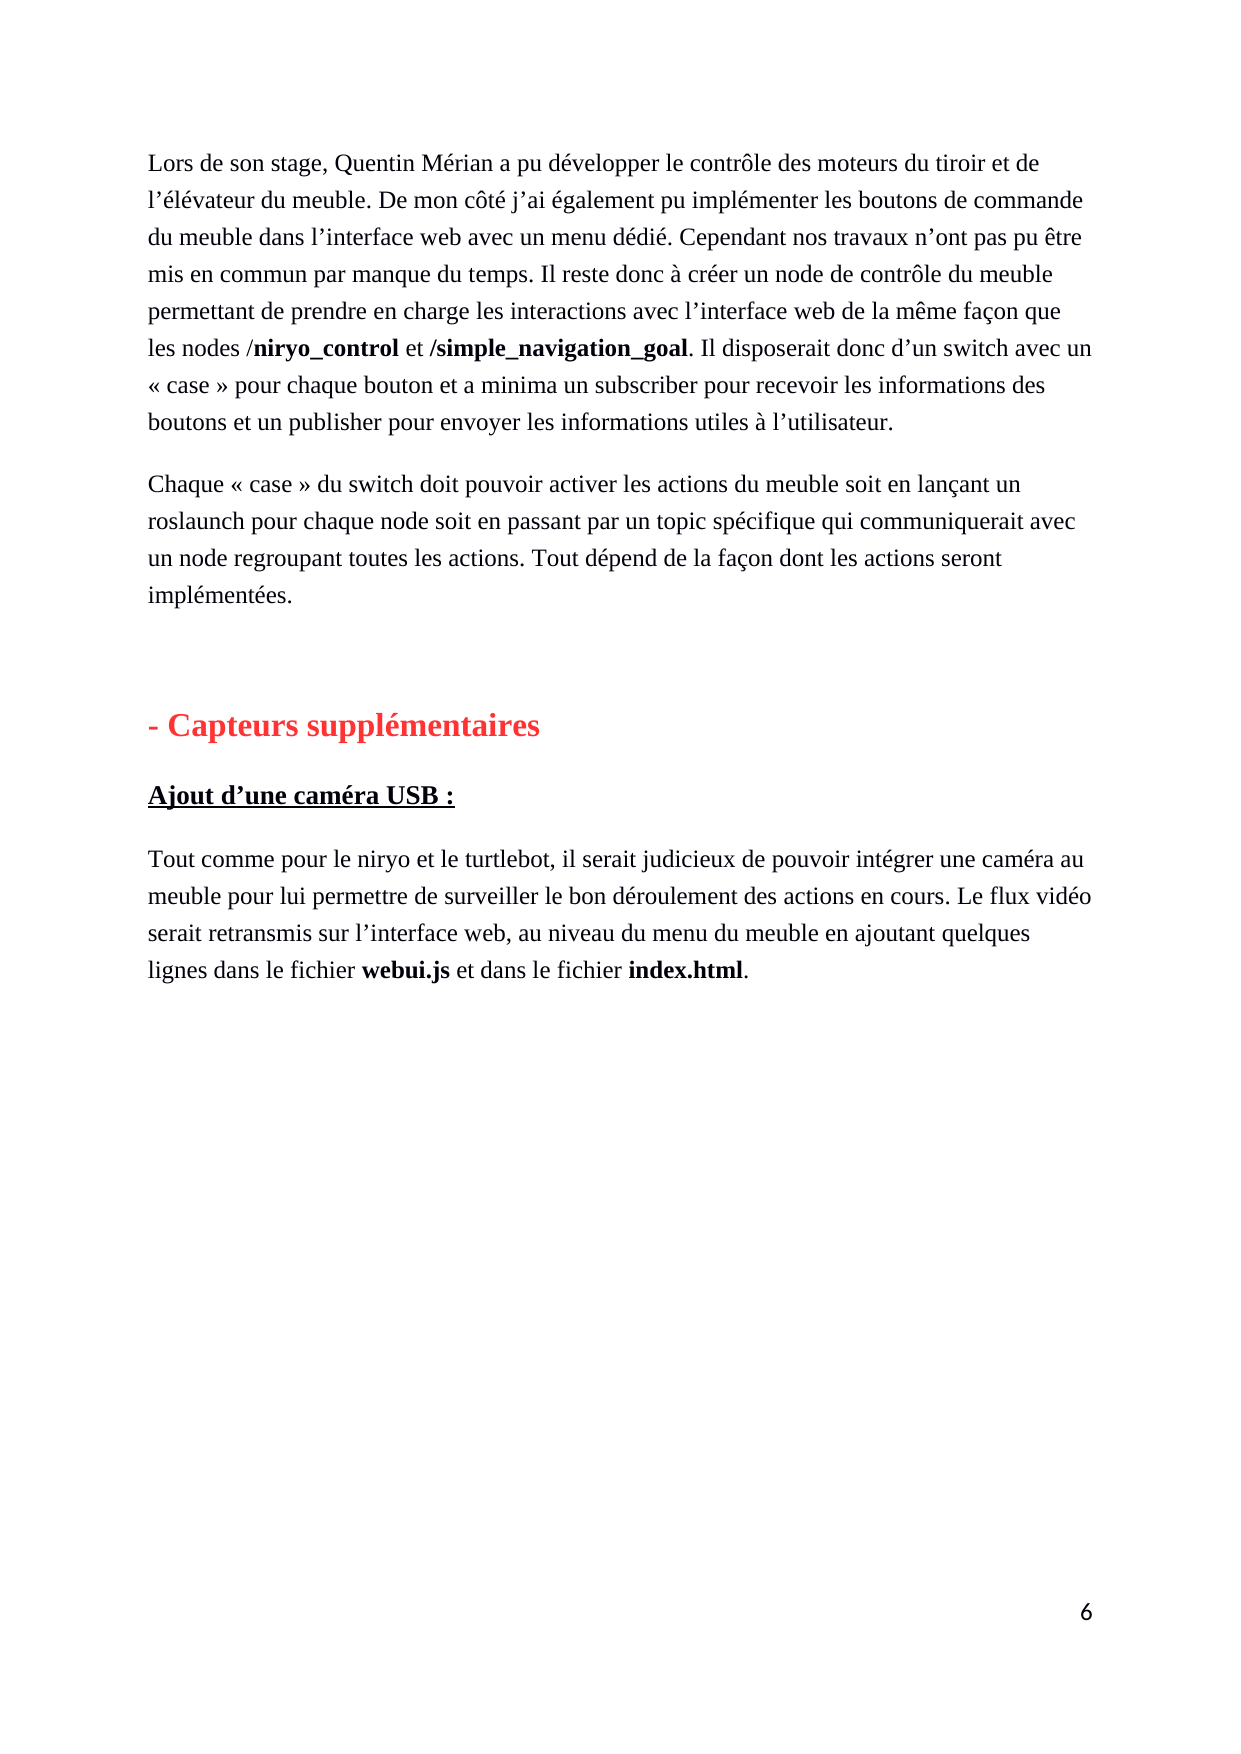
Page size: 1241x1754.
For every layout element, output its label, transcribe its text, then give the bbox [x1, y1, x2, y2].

text - Capteurs supplémentaires [148, 705, 1092, 743]
text Tout comme pour le niryo et le turtlebot, il serait judicieux de pouvoir intégrer une caméra au meuble pour lui permettre de surveiller le bon déroulement des actions en cours. Le flux vidéo serait retransmis sur l’interface web, au niveau du menu du meuble en ajoutant quelques lignes dans le fichier webui.js et dans le fichier index.html. [148, 844, 1092, 984]
text Chaque « case » du switch doit pouvoir activer les actions du meuble soit en lançant un roslaunch pour chaque node soit en passant par un topic spécifique qui communiquerait avec un node regroupant toutes les actions. Tout dépend de la façon dont les actions seront implémentées. [148, 469, 1092, 609]
text Ajout d’une caméra USB : [148, 779, 1092, 810]
text Lors de son stage, Quentin Mérian a pu développer le contrôle des moteurs du tiroir et de l’élévateur du meuble. De mon côté j’ai également pu implémenter les boutons de commande du meuble dans l’interface web avec un menu dédié. Cependant nos travaux n’ont pas pu être mis en commun par manque du temps. Il reste donc à créer un node de contrôle du meuble permettant de prendre en charge les interactions avec l’interface web de la même façon que les nodes /niryo_control et /simple_navigation_goal. Il disposerait donc d’un switch avec un « case » pour chaque bouton et a minima un subscriber pour recevoir les informations des boutons et un publisher pour envoyer les informations utiles à l’utilisateur. [148, 148, 1092, 436]
